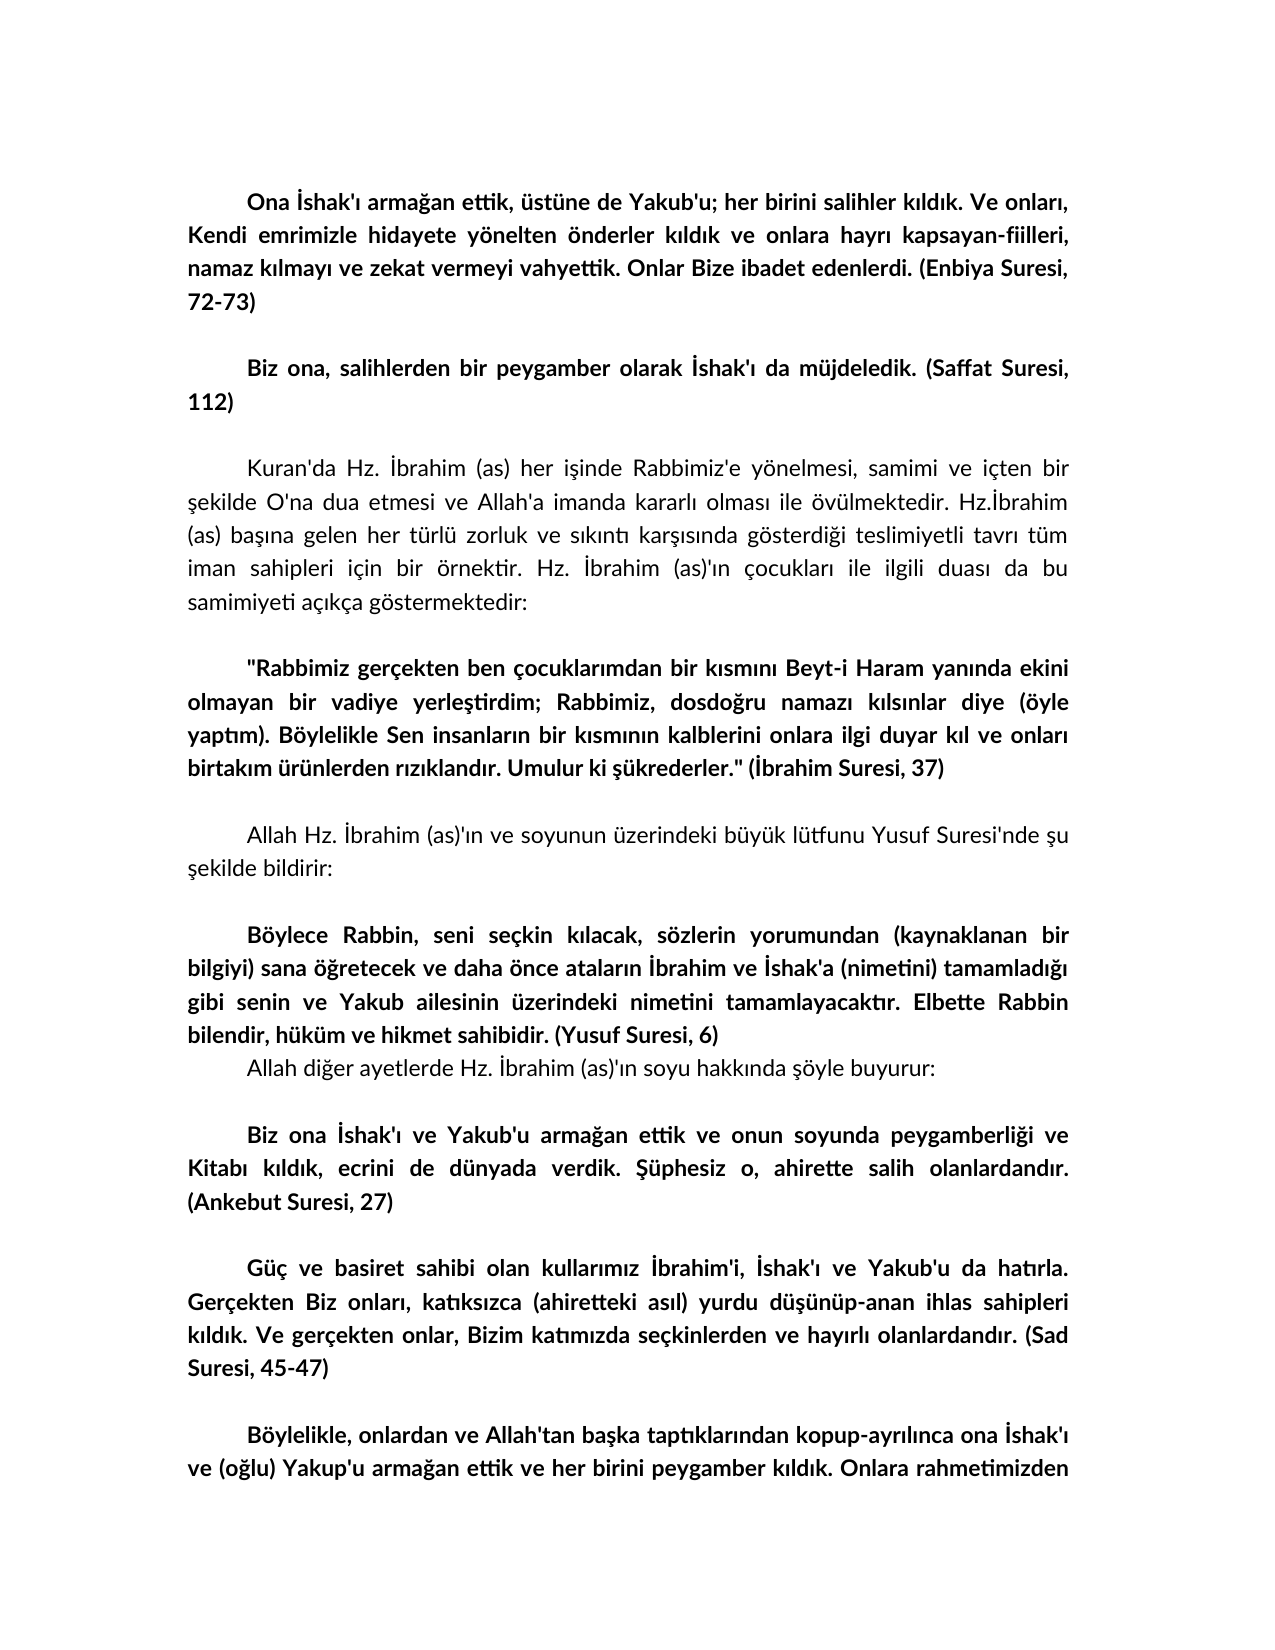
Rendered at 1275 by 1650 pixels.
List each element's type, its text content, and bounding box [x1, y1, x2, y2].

text Biz ona İshak'ı ve Yakub'u armağan ettik ve onun soyunda peygamberliği ve Kitabı kıldık, ecrini de dünyada verdik. Şüphesiz o, ahirette salih olanlardandır. (Ankebut Suresi, 27) [187, 1117, 1070, 1217]
text Allah Hz. İbrahim (as)'ın ve soyunun üzerindeki büyük lütfunu Yusuf Suresi'nde şu şekilde bildirir: [187, 817, 1070, 883]
text Kuran'da Hz. İbrahim (as) her işinde Rabbimiz'e yönelmesi, samimi ve içten bir şekilde O'na dua etmesi ve Allah'a imanda kararlı olması ile övülmektedir. Hz.İbrahim (as) başına gelen her türlü zorluk ve sıkıntı karşısında gösterdiği teslimiyetli tavrı tüm iman sahipleri için bir örnektir. Hz. İbrahim (as)'ın çocukları ile ilgili duası da bu samimiyeti açıkça göstermektedir: [187, 450, 1070, 617]
text "Rabbimiz gerçekten ben çocuklarımdan bir kısmını Beyt-i Haram yanında ekini olmayan bir vadiye yerleştirdim; Rabbimiz, dosdoğru namazı kılsınlar diye (öyle yaptım). Böylelikle Sen insanların bir kısmının kalblerini onlara ilgi duyar kıl ve onları birtakım ürünlerden rızıklandır. Umulur ki şükrederler." (İbrahim Suresi, 37) [187, 650, 1070, 783]
text Allah diğer ayetlerde Hz. İbrahim (as)'ın soyu hakkında şöyle buyurur: [187, 1050, 1070, 1083]
text Böylelikle, onlardan ve Allah'tan başka taptıklarından kopup-ayrılınca ona İshak'ı ve (oğlu) Yakup'u armağan ettik ve her birini peygamber kıldık. Onlara rahmetimizden [187, 1417, 1070, 1483]
text Ona İshak'ı armağan ettik, üstüne de Yakub'u; her birini salihler kıldık. Ve onları, Kendi emrimizle hidayete yönelten önderler kıldık ve onlara hayrı kapsayan-fiilleri, namaz kılmayı ve zekat vermeyi vahyettik. Onlar Bize ibadet edenlerdi. (Enbiya Suresi, 72-73) [187, 183, 1070, 317]
text Güç ve basiret sahibi olan kullarımız İbrahim'i, İshak'ı ve Yakub'u da hatırla. Gerçekten Biz onları, katıksızca (ahiretteki asıl) yurdu düşünüp-anan ihlas sahipleri kıldık. Ve gerçekten onlar, Bizim katımızda seçkinlerden ve hayırlı olanlardandır. (Sad Suresi, 45-47) [187, 1250, 1070, 1383]
text Biz ona, salihlerden bir peygamber olarak İshak'ı da müjdeledik. (Saffat Suresi, 112) [187, 350, 1070, 417]
text Böylece Rabbin, seni seçkin kılacak, sözlerin yorumundan (kaynaklanan bir bilgiyi) sana öğretecek ve daha önce ataların İbrahim ve İshak'a (nimetini) tamamladığı gibi senin ve Yakub ailesinin üzerindeki nimetini tamamlayacaktır. Elbette Rabbin bilendir, hüküm ve hikmet sahibidir. (Yusuf Suresi, 6) [187, 917, 1070, 1050]
